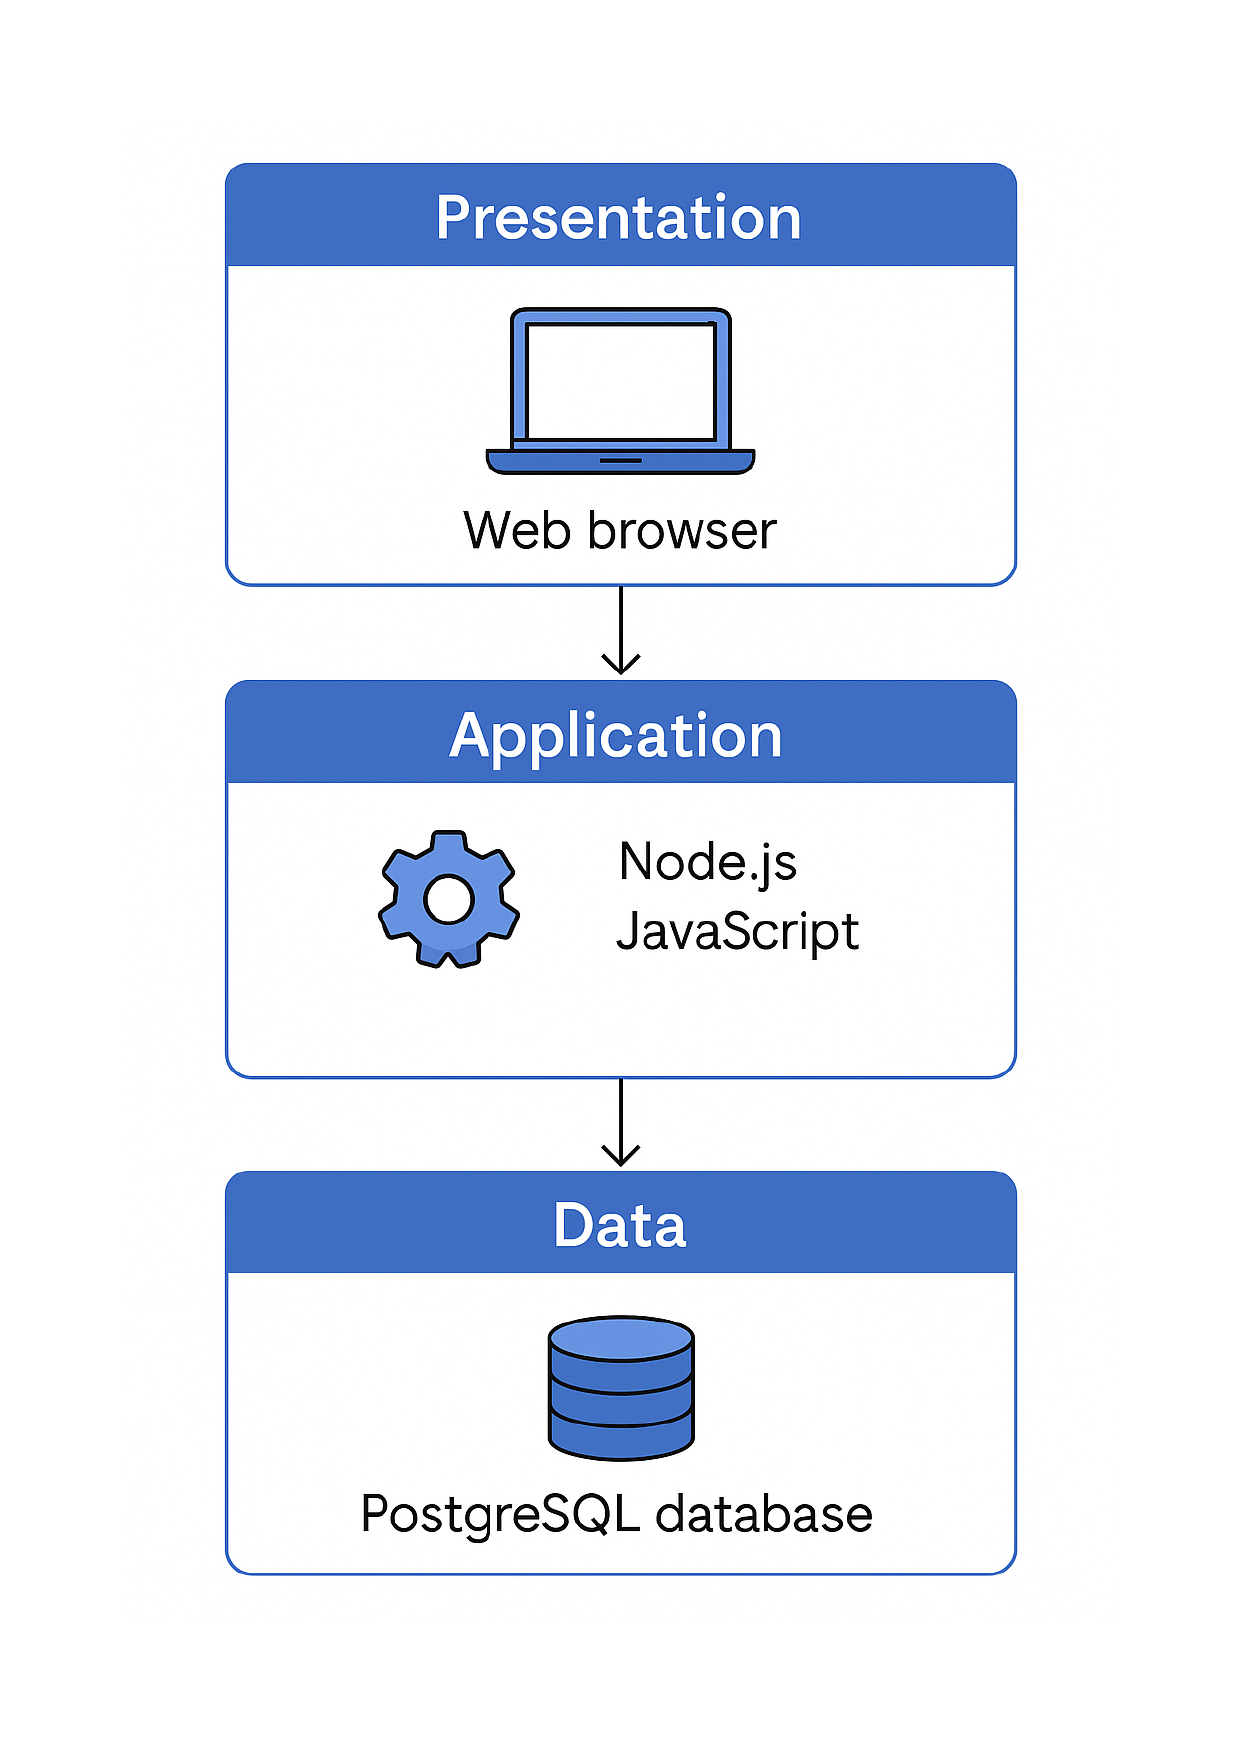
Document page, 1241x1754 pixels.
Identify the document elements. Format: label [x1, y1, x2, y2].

picture [118, 118, 1123, 1624]
